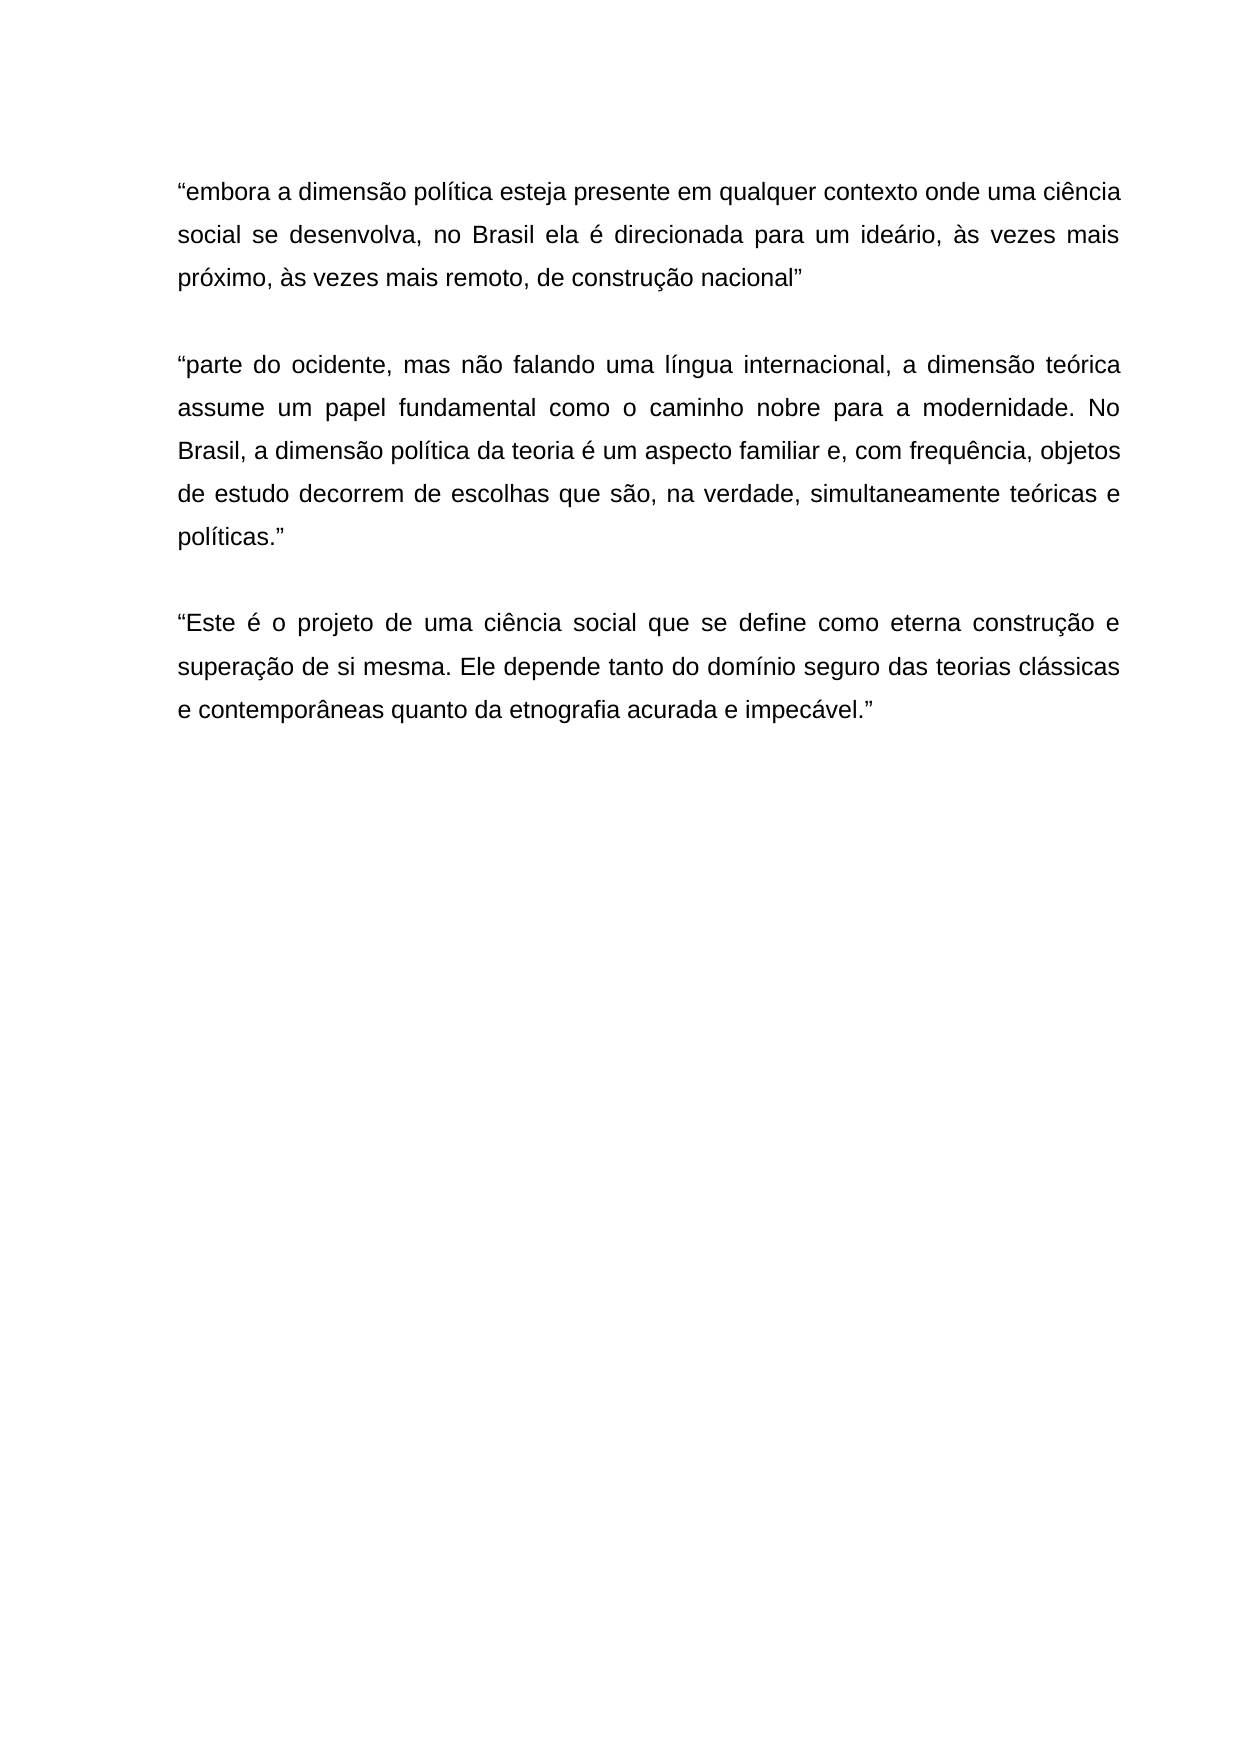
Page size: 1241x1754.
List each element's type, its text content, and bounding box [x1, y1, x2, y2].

text “Este é o projeto de uma ciência social que se define como eterna construção e superação de si mesma. Ele depende tanto do domínio seguro das teorias clássicas e contemporâneas quanto da etnografia acurada e impecável.” [177, 608, 1122, 723]
text “parte do ocidente, mas não falando uma língua internacional, a dimensão teórica assume um papel fundamental como o caminho nobre para a modernidade. No Brasil, a dimensão política da teoria é um aspecto familiar e, com frequência, objetos de estudo decorrem de escolhas que são, na verdade, simultaneamente teóricas e políticas.” [177, 350, 1122, 551]
text “embora a dimensão política esteja presente em qualquer contexto onde uma ciência social se desenvolva, no Brasil ela é direcionada para um ideário, às vezes mais próximo, às vezes mais remoto, de construção nacional” [177, 177, 1122, 292]
